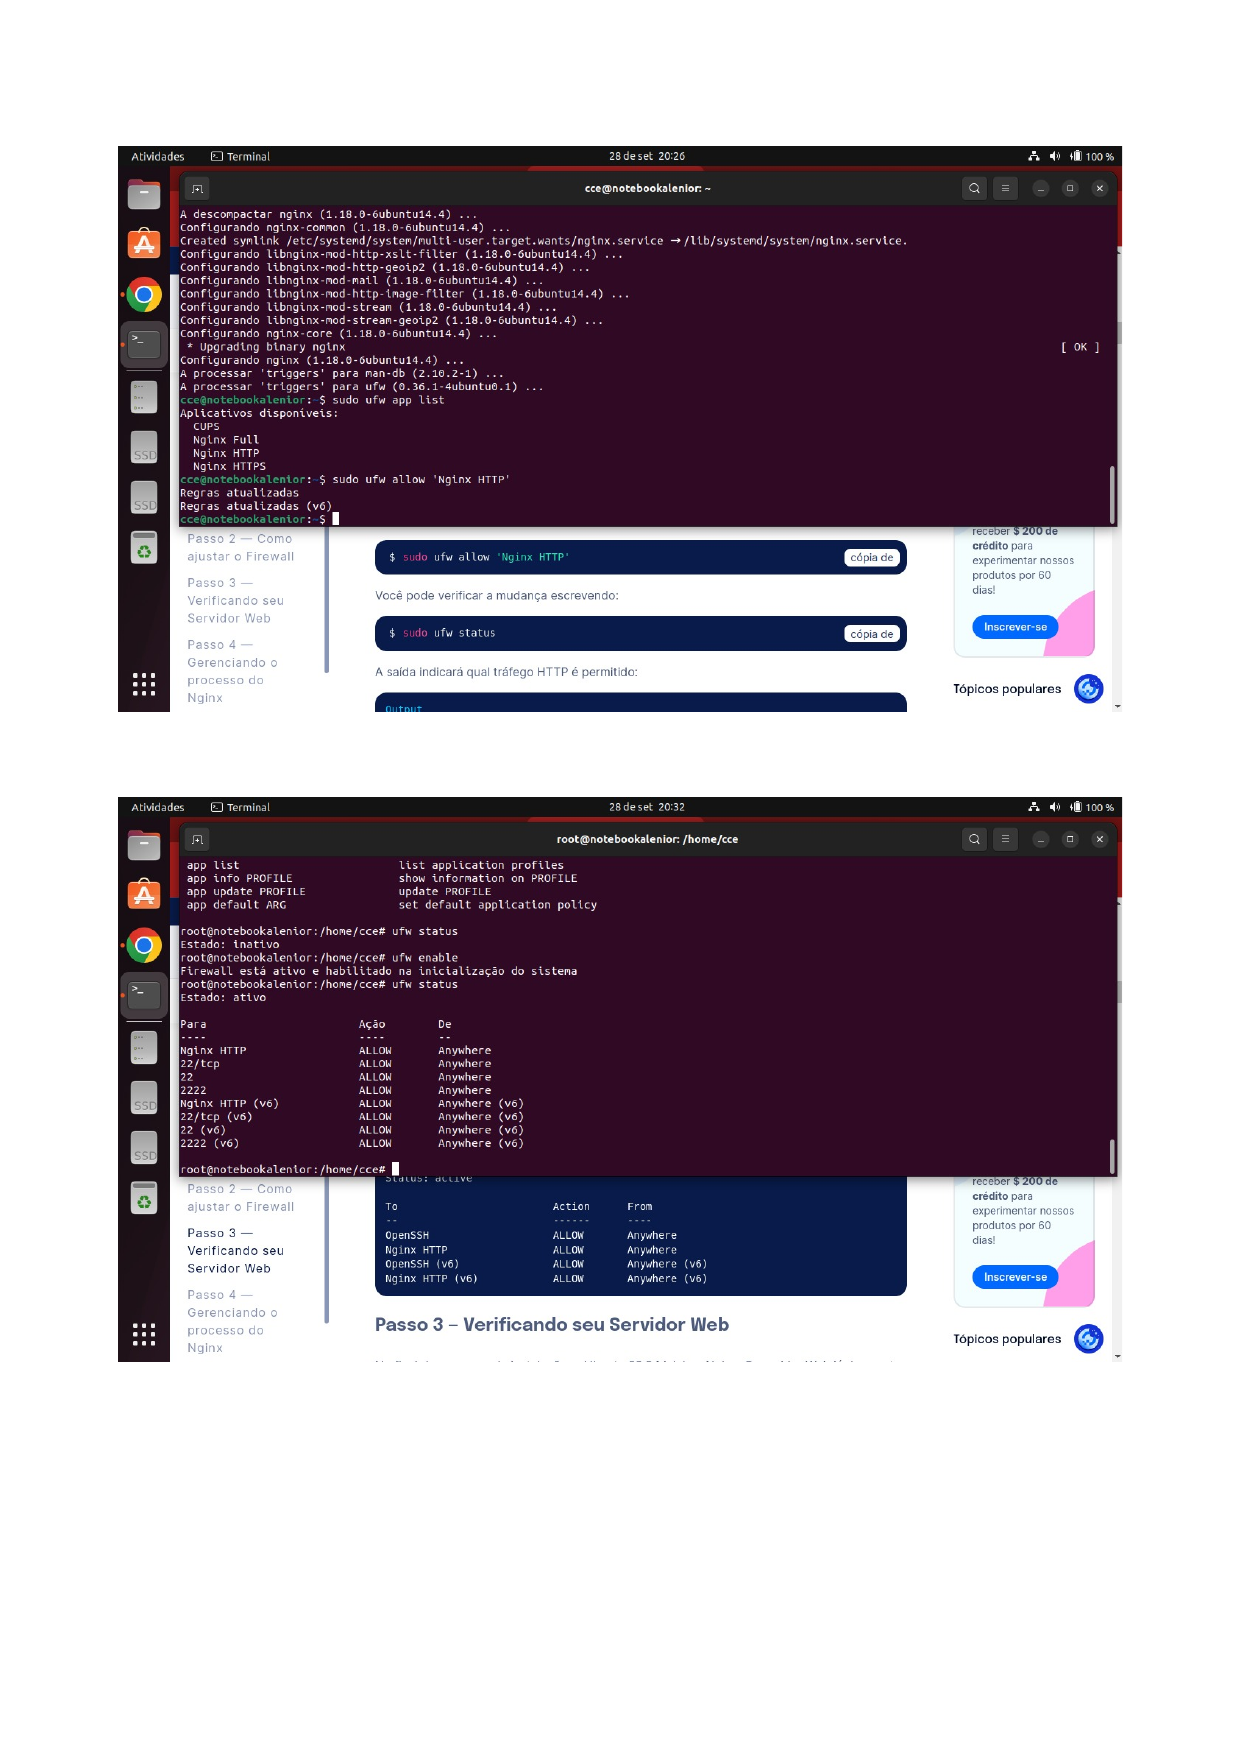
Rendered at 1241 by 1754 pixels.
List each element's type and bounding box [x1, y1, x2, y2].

picture [118, 797, 1123, 1362]
picture [118, 146, 1123, 712]
